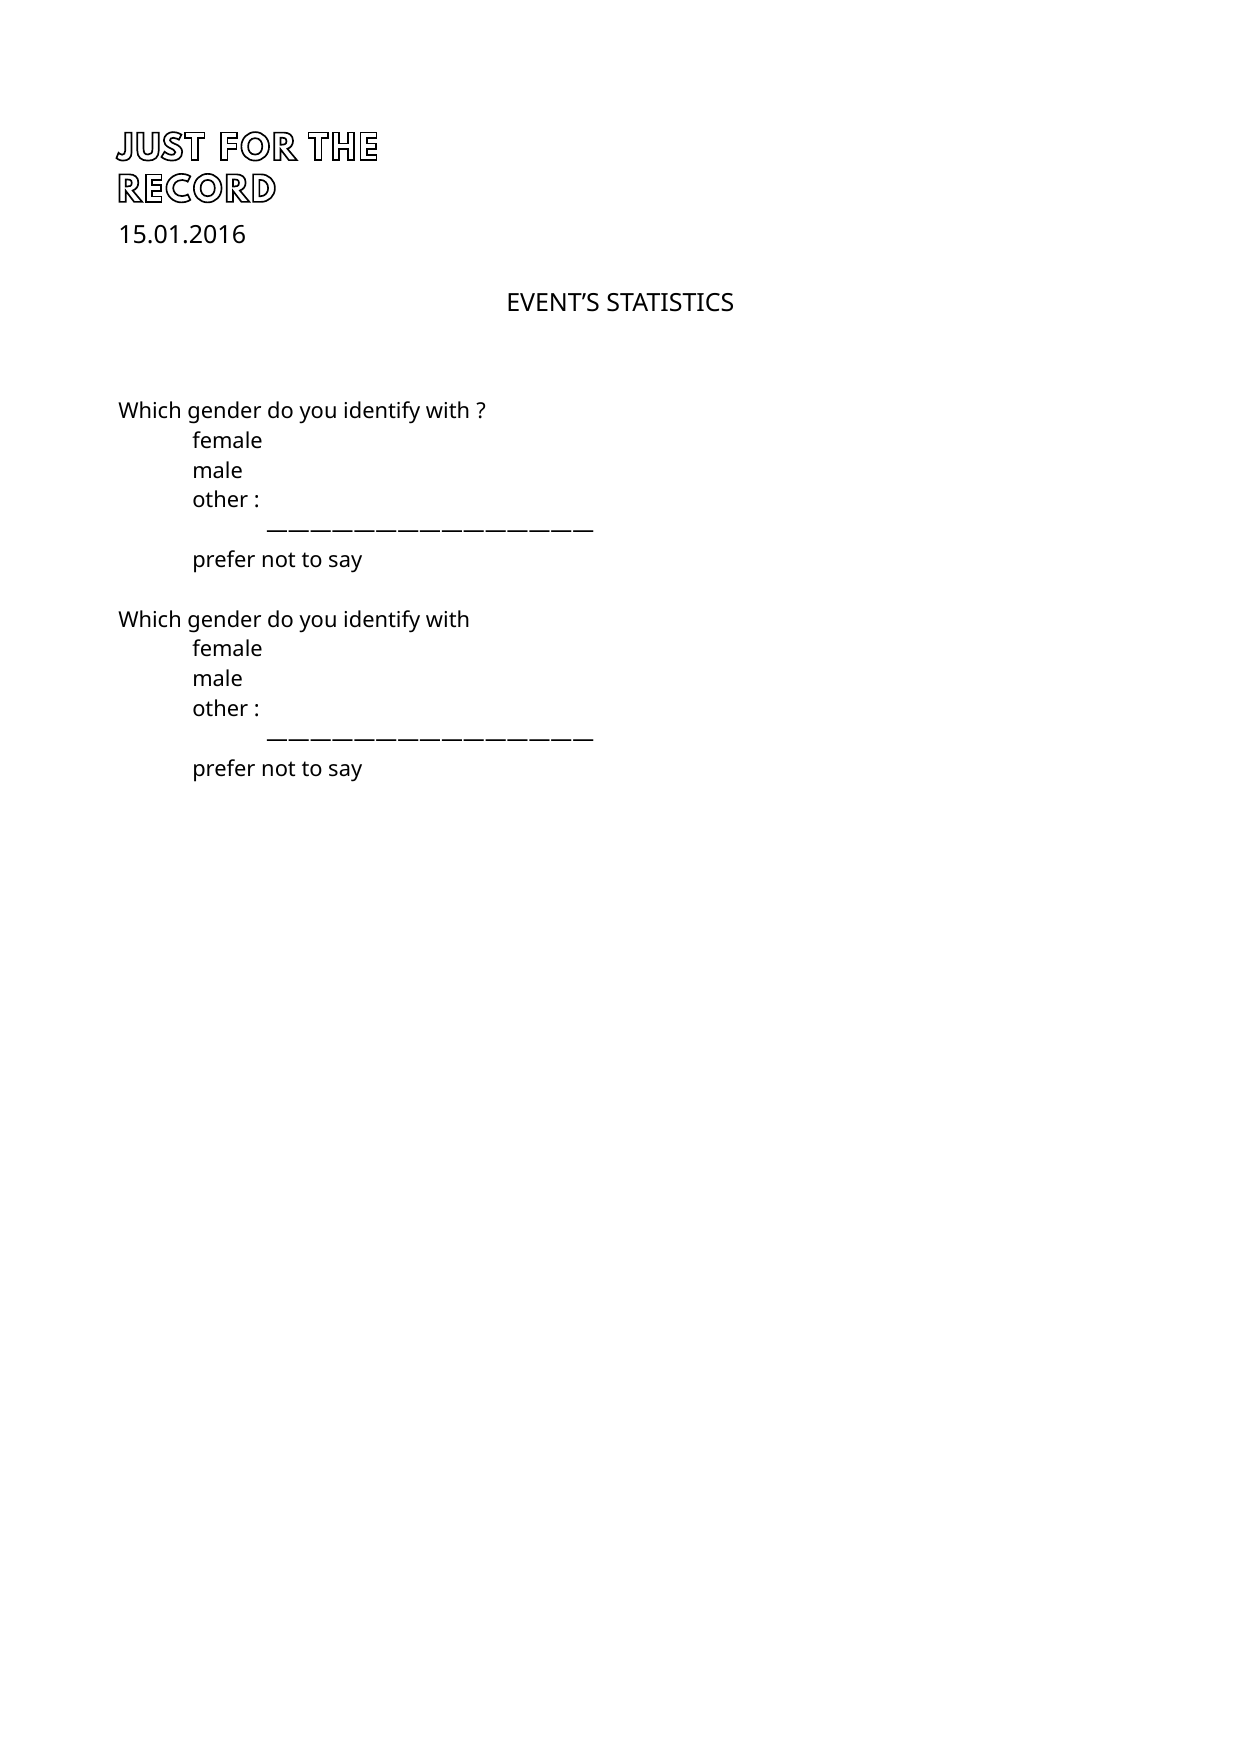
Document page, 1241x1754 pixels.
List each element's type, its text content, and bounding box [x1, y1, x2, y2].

text male [192, 663, 1122, 693]
text 15.01.2016 [118, 216, 1122, 250]
text Which gender do you identify with [118, 603, 1122, 633]
text other : [192, 693, 1122, 723]
text ——————————————— [192, 723, 1122, 752]
text male [192, 454, 1122, 484]
text prefer not to say [192, 752, 1122, 782]
text female [192, 633, 1122, 663]
text Which gender do you identify with ? [118, 395, 1122, 425]
text prefer not to say [192, 544, 1122, 574]
text female [192, 425, 1122, 454]
text EVENT’S STATISTICS [118, 284, 1122, 318]
text other : [192, 484, 1122, 514]
text ——————————————— [192, 514, 1122, 544]
